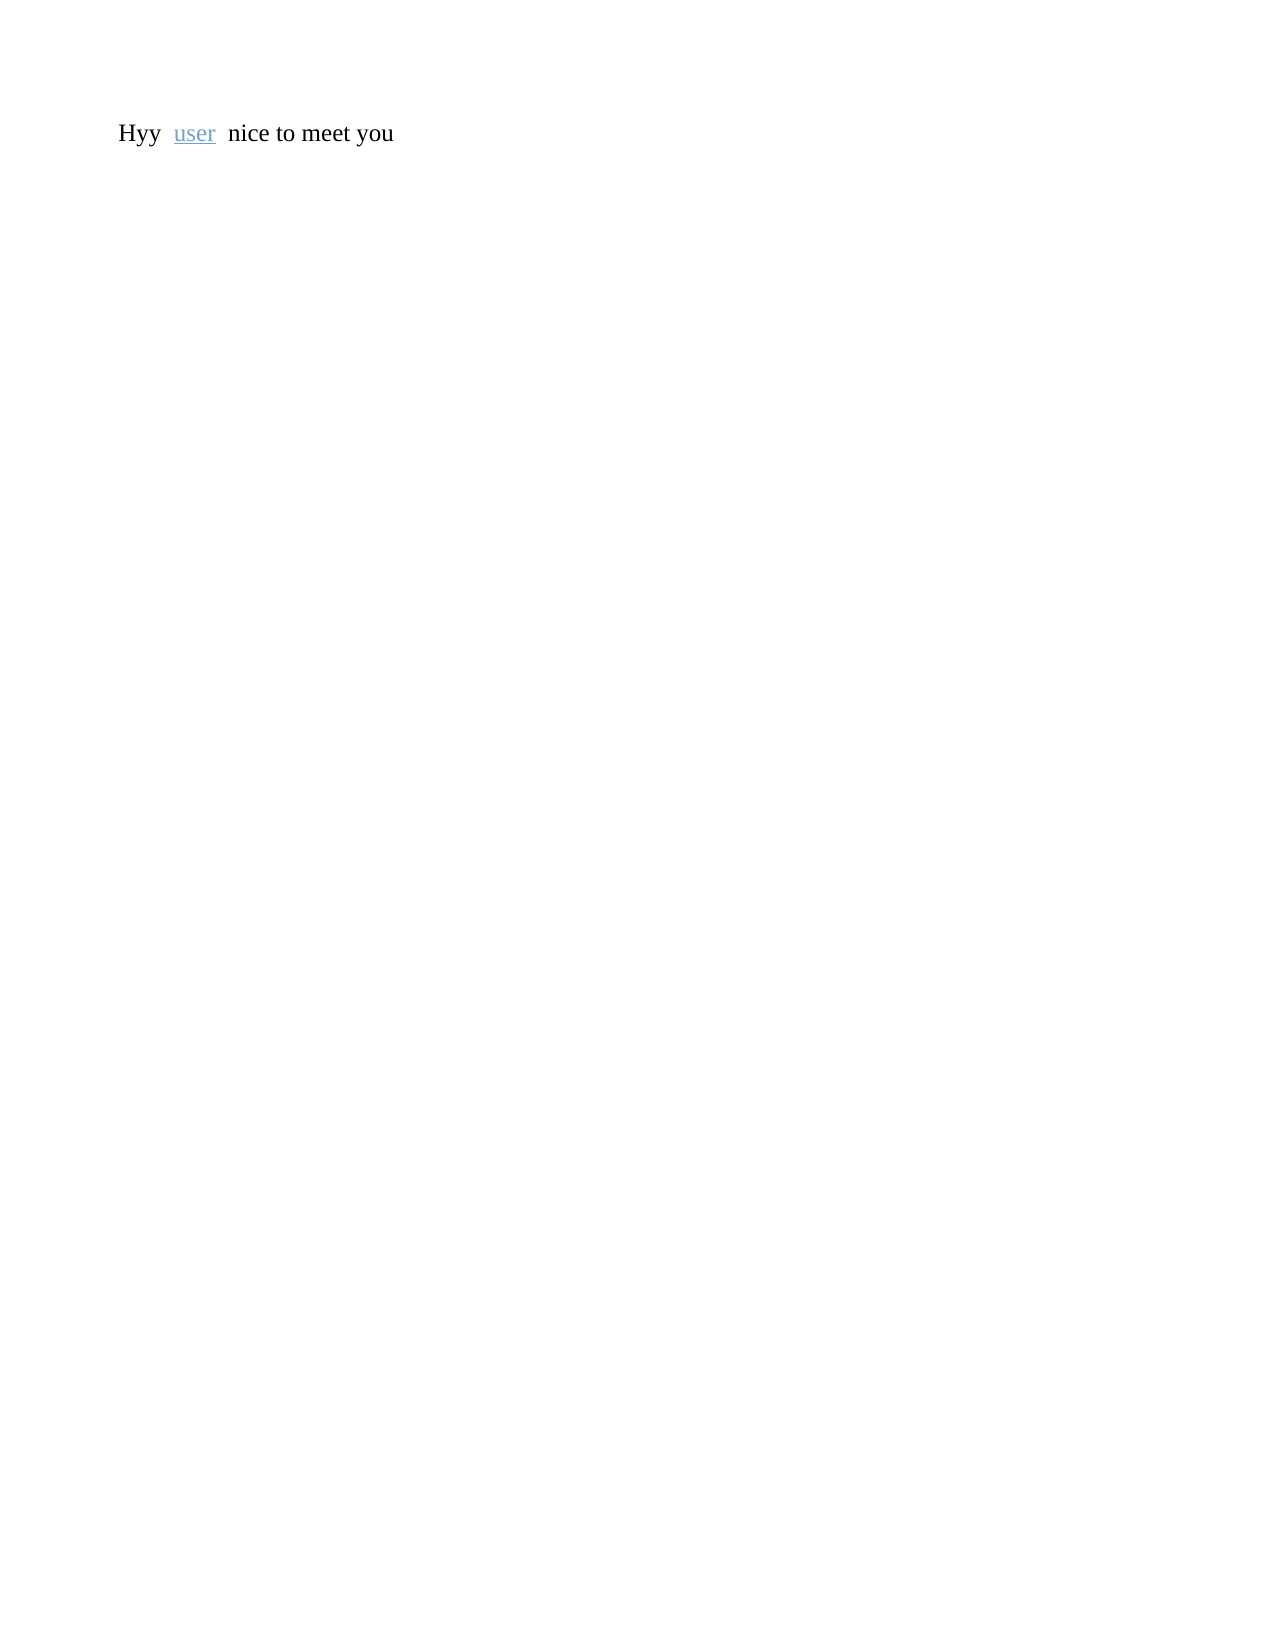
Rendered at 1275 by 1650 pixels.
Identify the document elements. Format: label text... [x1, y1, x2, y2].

text Hyy user nice to meet you [118, 118, 1157, 147]
